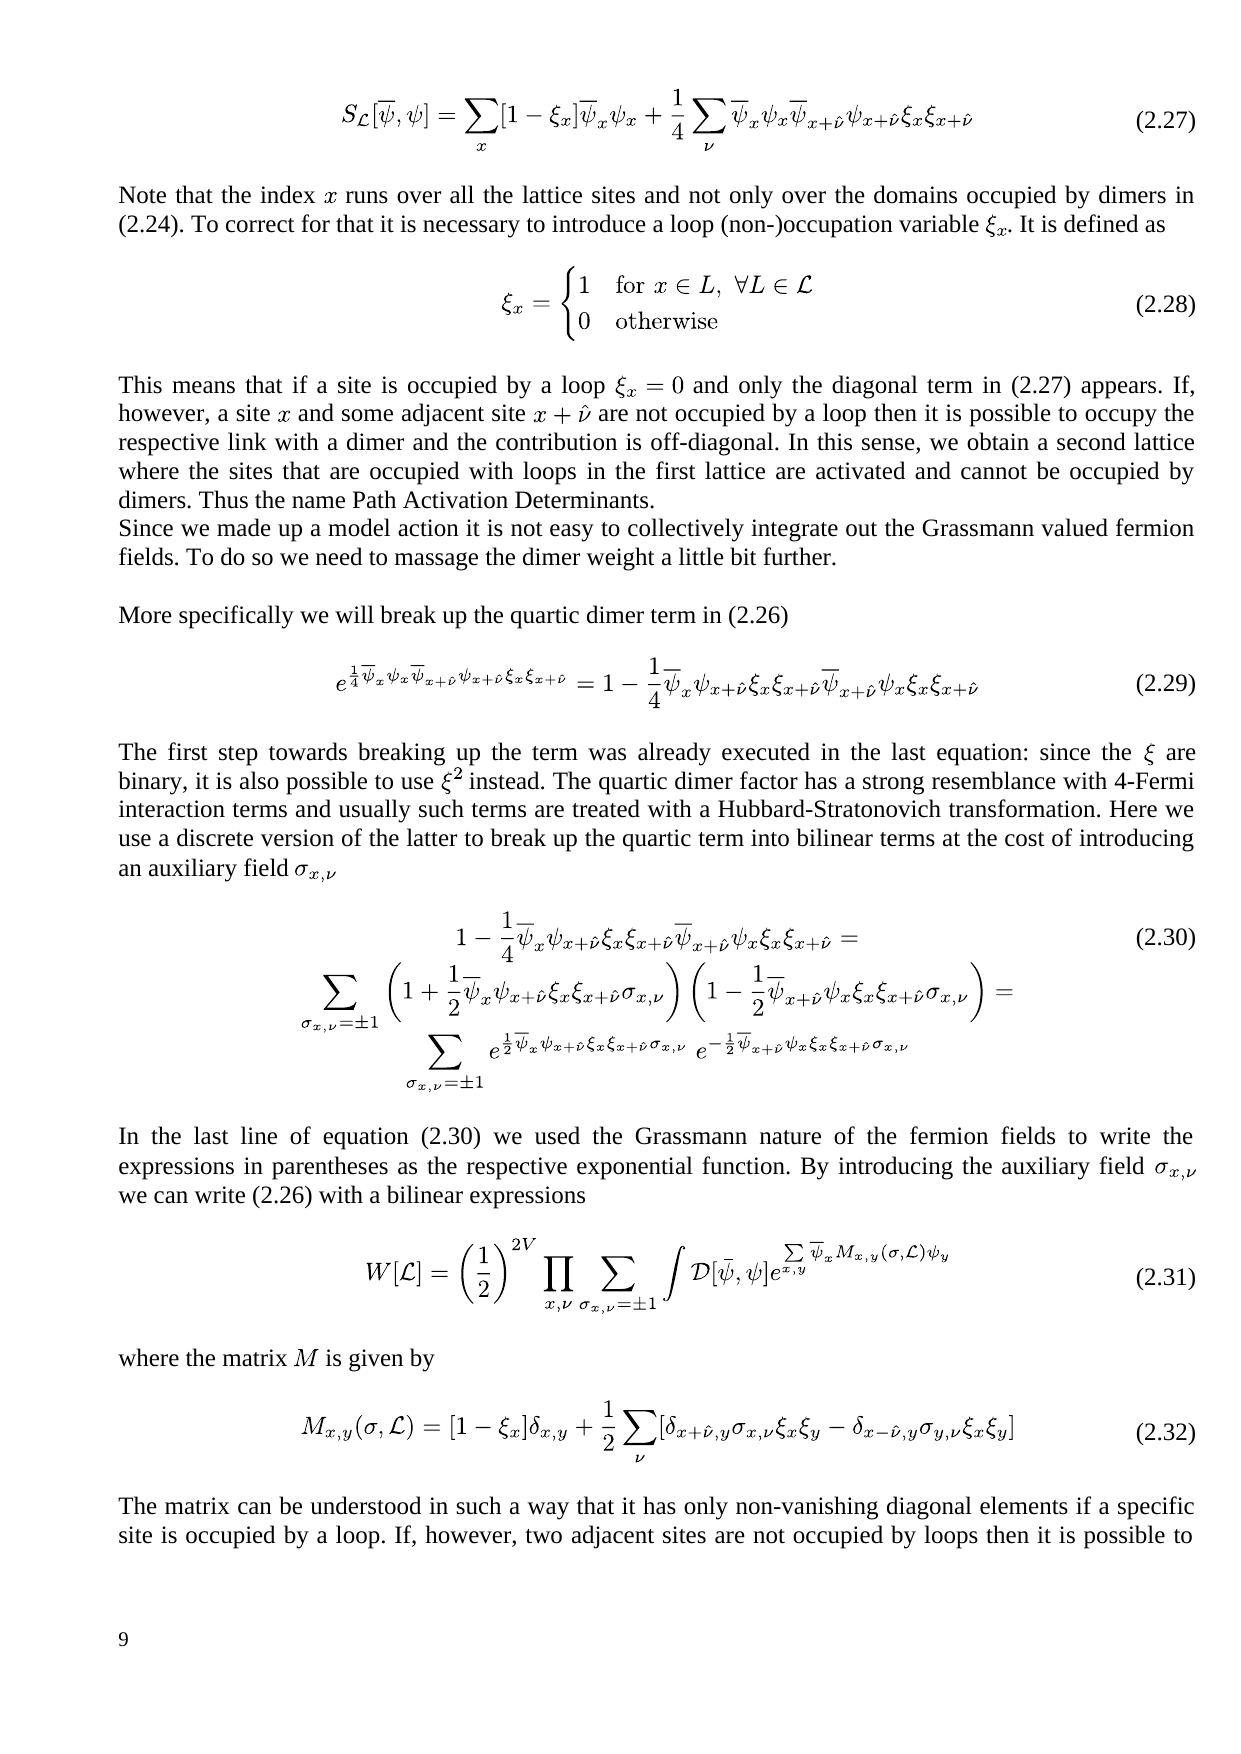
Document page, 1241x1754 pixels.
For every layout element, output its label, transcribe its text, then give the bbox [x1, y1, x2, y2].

text More specifically we will break up the quartic dimer term in (2.26) [118, 600, 1196, 628]
text Note that the index runs over all the lattice sites and not only over the domains occupied by dimers in (2.24). To correct for that it is necessary to introduce a loop (non-)occupation variable . It is defined as [118, 180, 1196, 237]
text (2.30) [509, 911, 1196, 962]
text [118, 266, 572, 341]
text (2.32) [610, 1400, 1196, 1462]
text [118, 1238, 602, 1314]
text (2.27) [709, 89, 1196, 151]
text This means that if a site is occupied by a loop and only the diagonal term in (2.27) appears. If, however, a site and some adjacent site are not occupied by a loop then it is possible to occupy the respective link with a dimer and the contribution is off-diagonal. In this sense, we obtain a second lattice where the sites that are occupied with loops in the first lattice are activated and cannot be occupied by dimers. Thus the name Path Activation Determinants. [118, 370, 1196, 513]
text (2.31) [537, 1238, 1196, 1314]
text [118, 911, 506, 962]
text [118, 89, 476, 151]
text [118, 1400, 607, 1462]
text The matrix can be understood in such a way that it has only non-vanishing diagonal elements if a specific site is occupied by a loop. If, however, two adjacent sites are not occupied by loops then it is possible to [118, 1491, 1196, 1549]
text In the last line of equation (2.30) we used the Grassmann nature of the fermion fields to write the expressions in parentheses as the respective exponential function. By introducing the auxiliary field we can write (2.26) with a bilinear expressions [118, 1121, 1196, 1209]
text Since we made up a model action it is not easy to collectively integrate out the Grassmann valued fermion fields. To do so we need to massage the dimer weight a little bit further. [118, 513, 1196, 571]
text where the matrix is given by [118, 1343, 1196, 1372]
text (2.28) [575, 266, 1196, 341]
text (2.29) [656, 657, 1196, 708]
text The first step towards breaking up the term was already executed in the last equation: since the are binary, it is also possible to use instead. The quartic dimer factor has a strong resemblance with 4-Fermi interaction terms and usually such terms are treated with a Hubbard-Stratonovich transformation. Here we use a discrete version of the latter to break up the quartic term into bilinear terms at the cost of introducing an auxiliary field [118, 737, 1196, 883]
text [118, 657, 653, 708]
